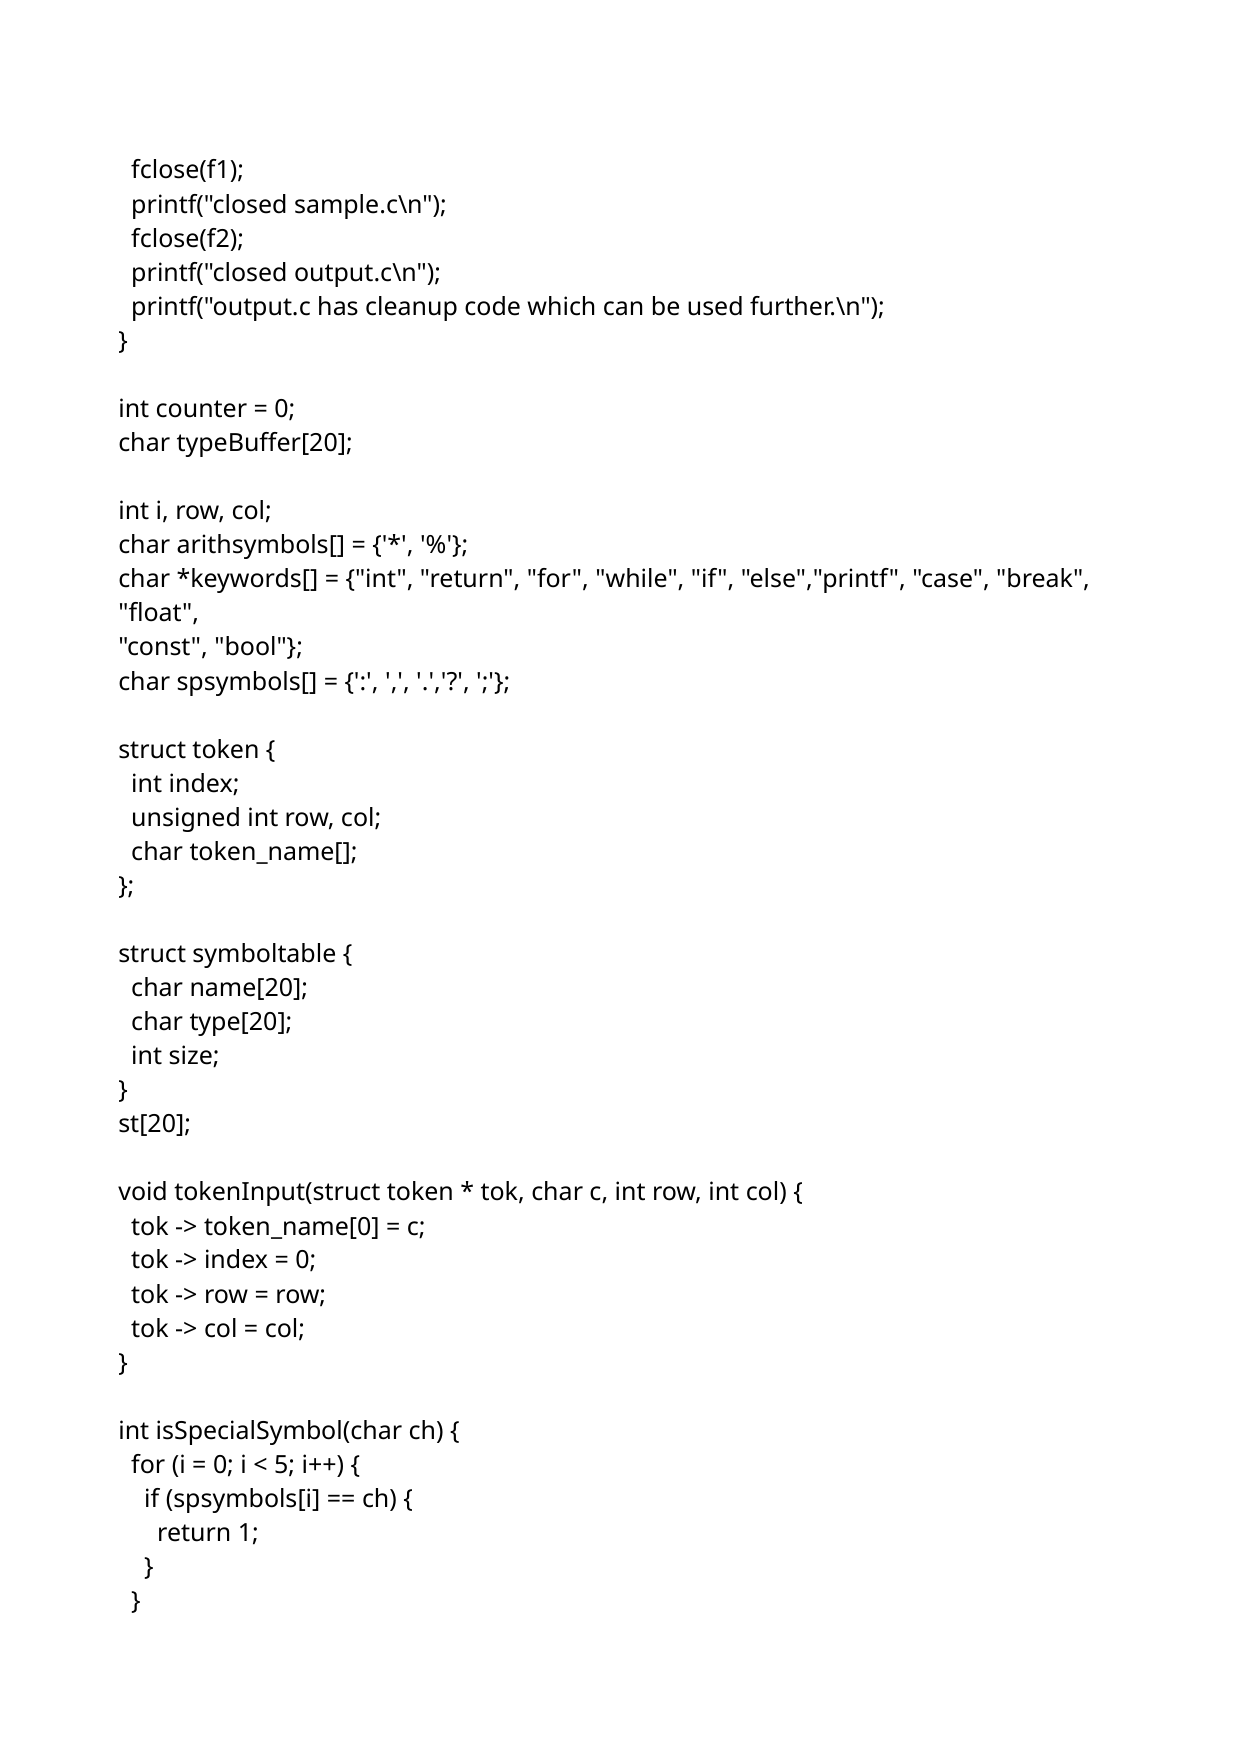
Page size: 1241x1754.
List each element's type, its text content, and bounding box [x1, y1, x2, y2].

text } [118, 1549, 1122, 1583]
text int i, row, col; [118, 493, 1122, 527]
text } [118, 1583, 1122, 1617]
text struct symboltable { [118, 936, 1122, 970]
text char name[20]; [118, 970, 1122, 1004]
text tok -> index = 0; [118, 1242, 1122, 1276]
text return 1; [118, 1515, 1122, 1549]
text } [118, 1344, 1122, 1378]
text int counter = 0; [118, 391, 1122, 425]
text unsigned int row, col; [118, 799, 1122, 833]
text fclose(f1); [118, 152, 1122, 186]
text printf("output.c has cleanup code which can be used further.\n"); [118, 288, 1122, 322]
text tok -> col = col; [118, 1310, 1122, 1344]
text char type[20]; [118, 1004, 1122, 1038]
text } [118, 322, 1122, 357]
text char arithsymbols[] = {'*', '%'}; [118, 527, 1122, 561]
text } [118, 1072, 1122, 1106]
text for (i = 0; i < 5; i++) { [118, 1447, 1122, 1481]
text int index; [118, 765, 1122, 799]
text tok -> row = row; [118, 1276, 1122, 1310]
text char typeBuffer[20]; [118, 425, 1122, 459]
text char token_name[]; [118, 833, 1122, 867]
text char spsymbols[] = {':', ',', '.','?', ';'}; [118, 663, 1122, 697]
text int size; [118, 1038, 1122, 1072]
text struct token { [118, 731, 1122, 765]
text int isSpecialSymbol(char ch) { [118, 1412, 1122, 1447]
text char *keywords[] = {"int", "return", "for", "while", "if", "else","printf", "case", "break", "float", [118, 561, 1122, 629]
text fclose(f2); [118, 220, 1122, 254]
text }; [118, 867, 1122, 902]
text st[20]; [118, 1106, 1122, 1140]
text void tokenInput(struct token * tok, char c, int row, int col) { [118, 1174, 1122, 1208]
text "const", "bool"}; [118, 629, 1122, 663]
text printf("closed sample.c\n"); [118, 186, 1122, 220]
text printf("closed output.c\n"); [118, 254, 1122, 288]
text if (spsymbols[i] == ch) { [118, 1481, 1122, 1515]
text tok -> token_name[0] = c; [118, 1208, 1122, 1242]
